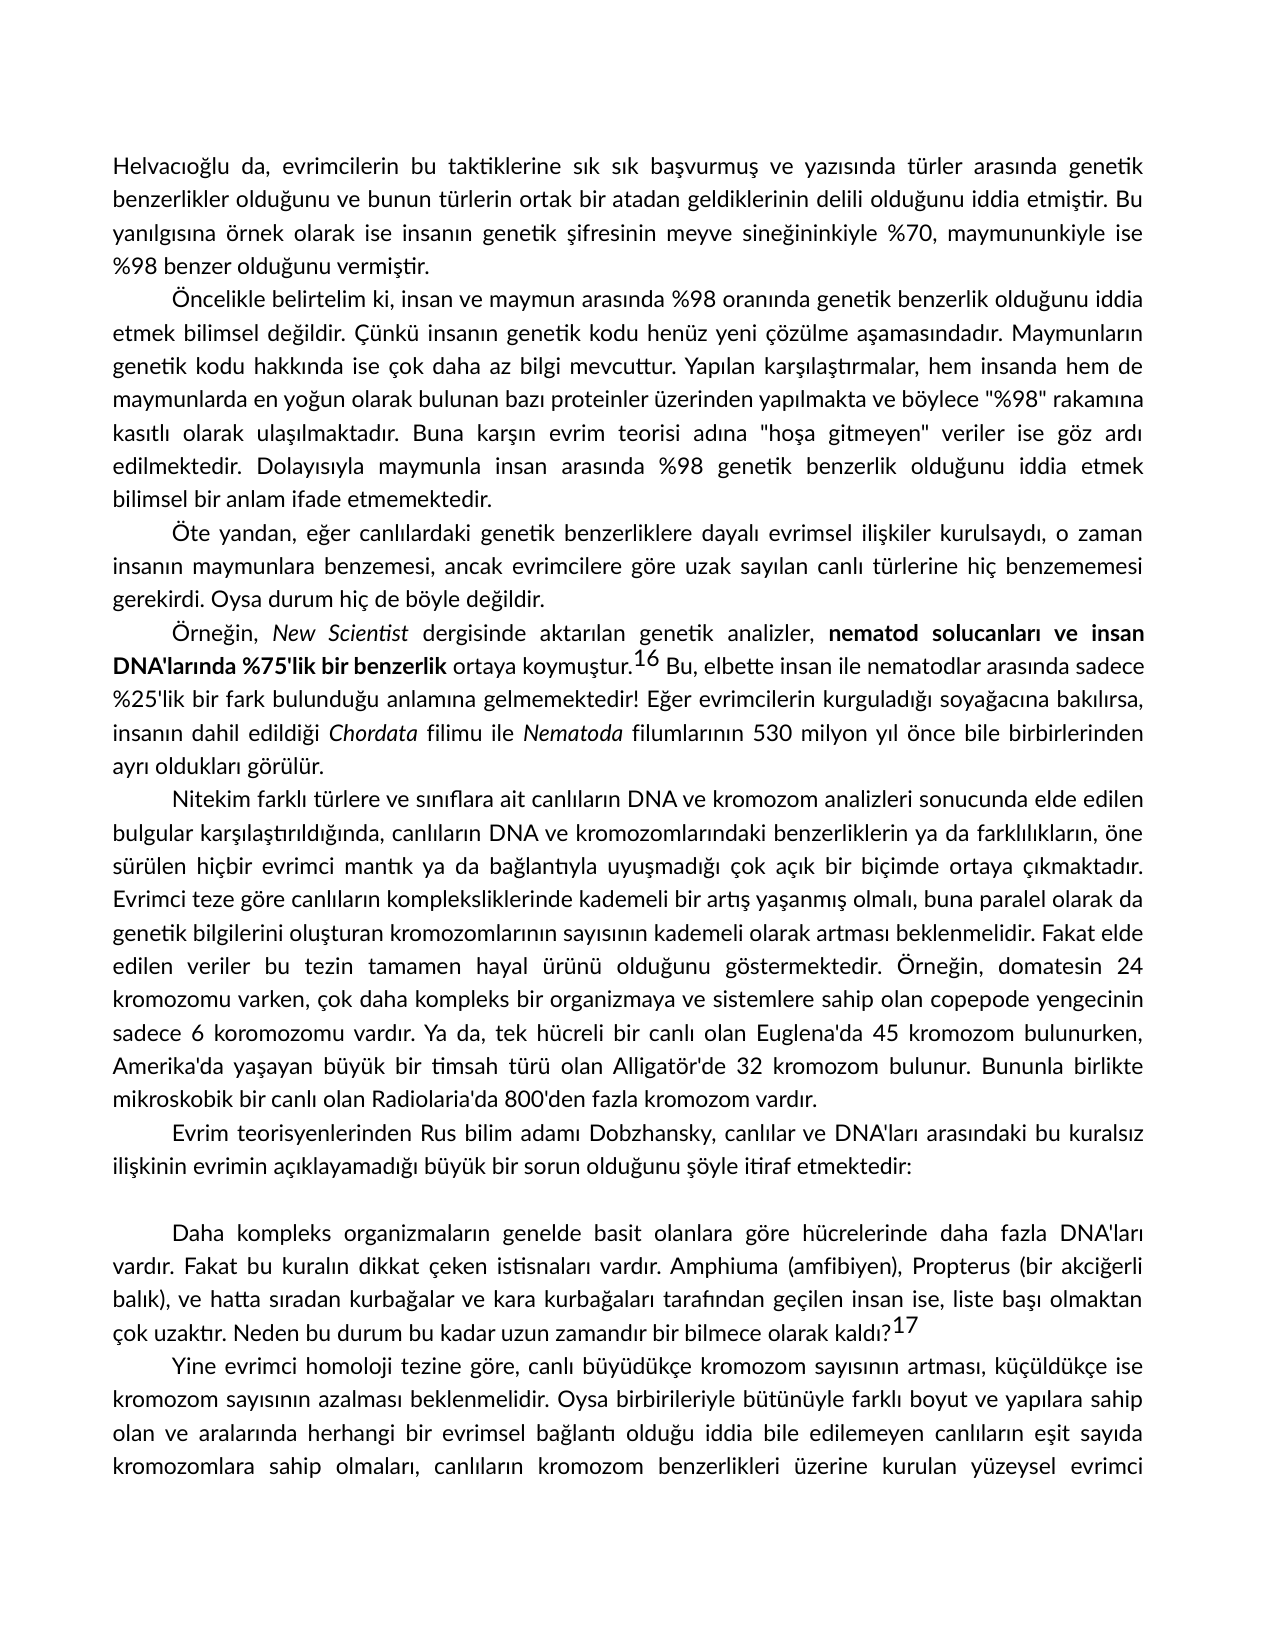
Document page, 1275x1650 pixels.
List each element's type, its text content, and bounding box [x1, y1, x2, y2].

text Nitekim farklı türlere ve sınıflara ait canlıların DNA ve kromozom analizleri sonucunda elde edilen bulgular karşılaştırıldığında, canlıların DNA ve kromozomlarındaki benzerliklerin ya da farklılıkların, öne sürülen hiçbir evrimci mantık ya da bağlantıyla uyuşmadığı çok açık bir biçimde ortaya çıkmaktadır. Evrimci teze göre canlıların kompleksliklerinde kademeli bir artış yaşanmış olmalı, buna paralel olarak da genetik bilgilerini oluşturan kromozomlarının sayısının kademeli olarak artması beklenmelidir. Fakat elde edilen veriler bu tezin tamamen hayal ürünü olduğunu göstermektedir. Örneğin, domatesin 24 kromozomu varken, çok daha kompleks bir organizmaya ve sistemlere sahip olan copepode yengecinin sadece 6 koromozomu vardır. Ya da, tek hücreli bir canlı olan Euglena'da 45 kromozom bulunurken, Amerika'da yaşayan büyük bir timsah türü olan Alligatör'de 32 kromozom bulunur. Bununla birlikte mikroskobik bir canlı olan Radiolaria'da 800'den fazla kromozom vardır. [112, 781, 1145, 1114]
text Öte yandan, eğer canlılardaki genetik benzerliklere dayalı evrimsel ilişkiler kurulsaydı, o zaman insanın maymunlara benzemesi, ancak evrimcilere göre uzak sayılan canlı türlerine hiç benzememesi gerekirdi. Oysa durum hiç de böyle değildir. [112, 514, 1145, 614]
text Daha kompleks organizmaların genelde basit olanlara göre hücrelerinde daha fazla DNA'ları vardır. Fakat bu kuralın dikkat çeken istisnaları vardır. Amphiuma (amfibiyen), Propterus (bir akciğerli balık), ve hatta sıradan kurbağalar ve kara kurbağaları tarafından geçilen insan ise, liste başı olmaktan çok uzaktır. Neden bu durum bu kadar uzun zamandır bir bilmece olarak kaldı?17 [112, 1214, 1145, 1348]
text Yine evrimci homoloji tezine göre, canlı büyüdükçe kromozom sayısının artması, küçüldükçe ise kromozom sayısının azalması beklenmelidir. Oysa birbirileriyle bütünüyle farklı boyut ve yapılara sahip olan ve aralarında herhangi bir evrimsel bağlantı olduğu iddia bile edilemeyen canlıların eşit sayıda kromozomlara sahip olmaları, canlıların kromozom benzerlikleri üzerine kurulan yüzeysel evrimci [112, 1348, 1145, 1481]
text Örneğin, New Scientist dergisinde aktarılan genetik analizler, nematod solucanları ve insan DNA'larında %75'lik bir benzerlik ortaya koymuştur.16 Bu, elbette insan ile nematodlar arasında sadece %25'lik bir fark bulunduğu anlamına gelmemektedir! Eğer evrimcilerin kurguladığı soyağacına bakılırsa, insanın dahil edildiği Chordata filimu ile Nematoda filumlarının 530 milyon yıl önce bile birbirlerinden ayrı oldukları görülür. [112, 614, 1145, 781]
text Evrim teorisyenlerinden Rus bilim adamı Dobzhansky, canlılar ve DNA'ları arasındaki bu kuralsız ilişkinin evrimin açıklayamadığı büyük bir sorun olduğunu şöyle itiraf etmektedir: [112, 1114, 1145, 1181]
text Öncelikle belirtelim ki, insan ve maymun arasında %98 oranında genetik benzerlik olduğunu iddia etmek bilimsel değildir. Çünkü insanın genetik kodu henüz yeni çözülme aşamasındadır. Maymunların genetik kodu hakkında ise çok daha az bilgi mevcuttur. Yapılan karşılaştırmalar, hem insanda hem de maymunlarda en yoğun olarak bulunan bazı proteinler üzerinden yapılmakta ve böylece "%98" rakamına kasıtlı olarak ulaşılmaktadır. Buna karşın evrim teorisi adına "hoşa gitmeyen" veriler ise göz ardı edilmektedir. Dolayısıyla maymunla insan arasında %98 genetik benzerlik olduğunu iddia etmek bilimsel bir anlam ifade etmemektedir. [112, 281, 1145, 514]
text Helvacıoğlu da, evrimcilerin bu taktiklerine sık sık başvurmuş ve yazısında türler arasında genetik benzerlikler olduğunu ve bunun türlerin ortak bir atadan geldiklerinin delili olduğunu iddia etmiştir. Bu yanılgısına örnek olarak ise insanın genetik şifresinin meyve sineğininkiyle %70, maymununkiyle ise %98 benzer olduğunu vermiştir. [112, 148, 1145, 281]
